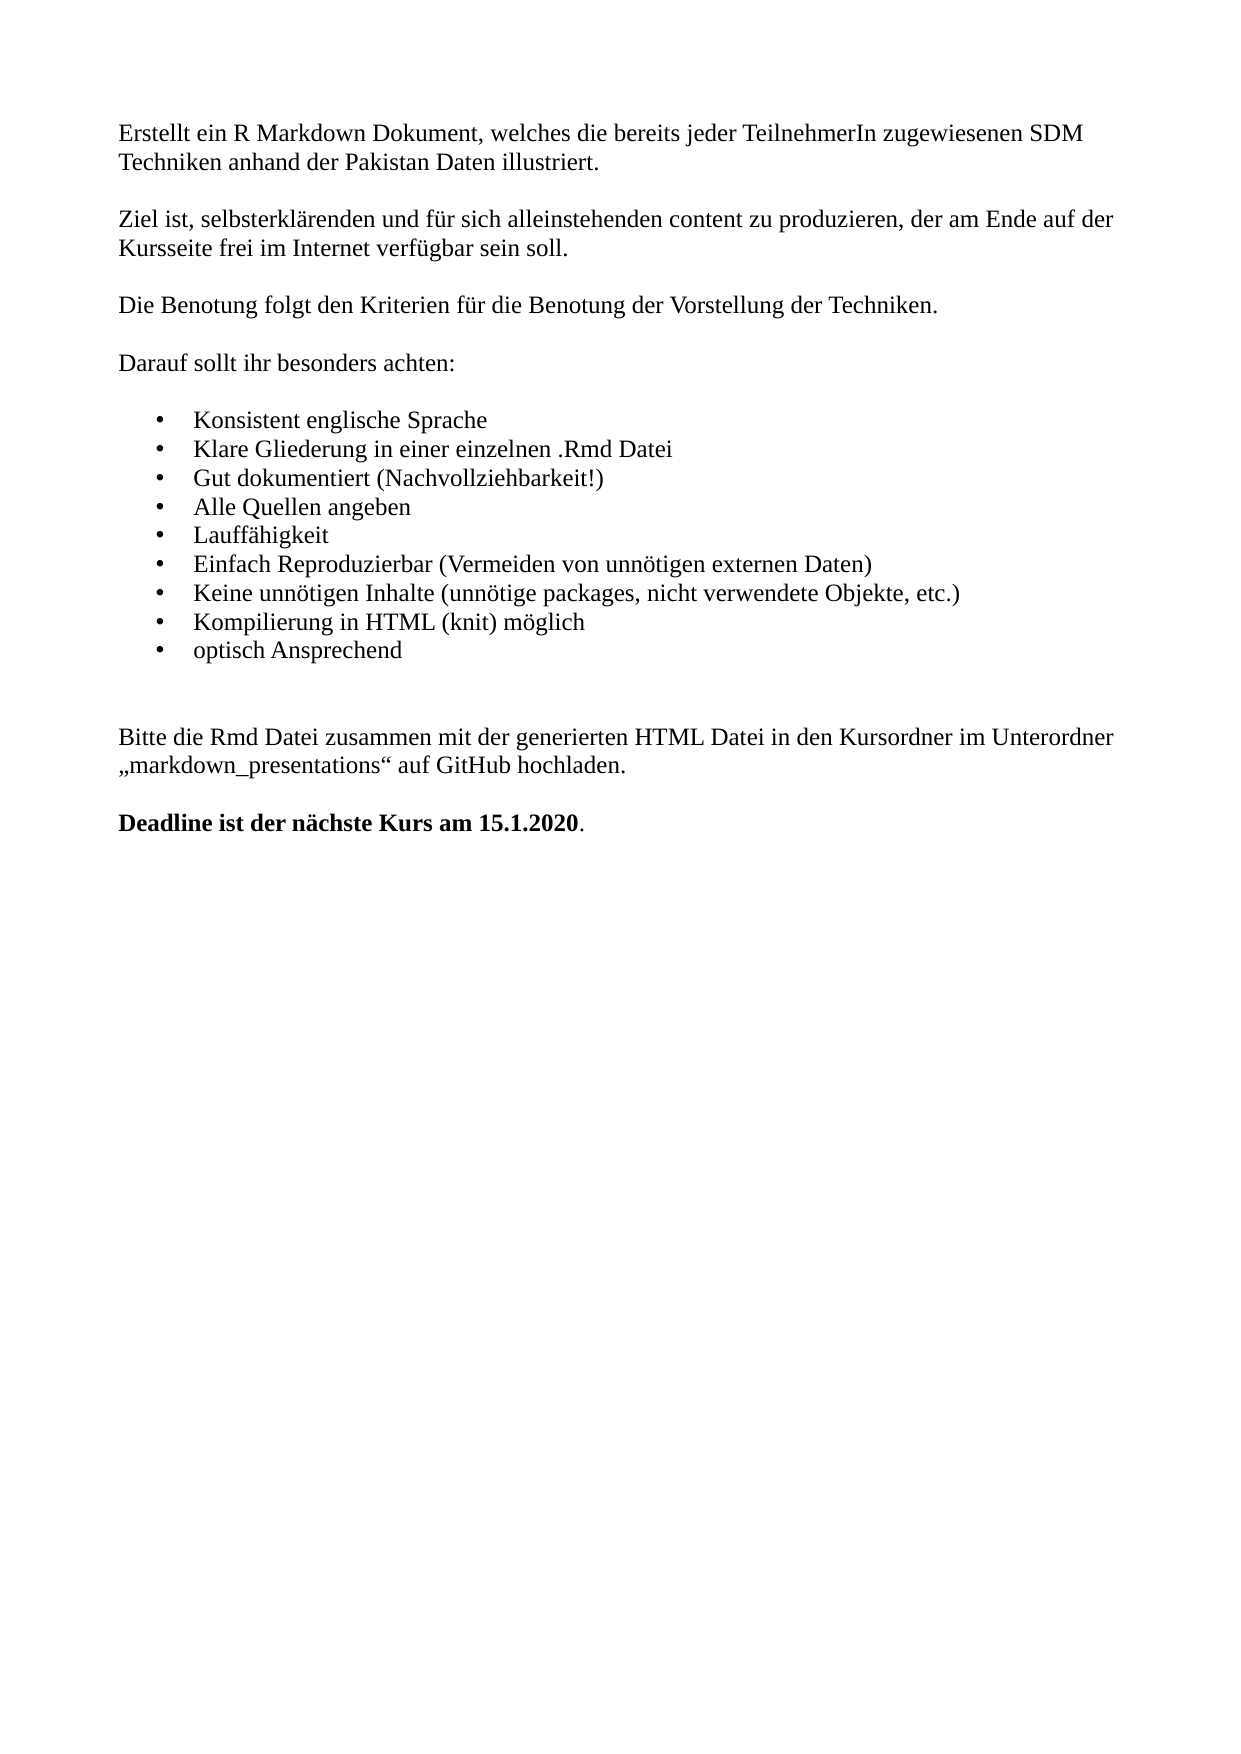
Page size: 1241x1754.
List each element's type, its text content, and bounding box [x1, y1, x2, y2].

text Ziel ist, selbsterklärenden und für sich alleinstehenden content zu produzieren, der am Ende auf der Kursseite frei im Internet verfügbar sein soll. [118, 204, 1122, 262]
list Keine unnötigen Inhalte (unnötige packages, nicht verwendete Objekte, etc.) [156, 578, 1122, 607]
list optisch Ansprechend [156, 636, 1122, 664]
text Deadline ist der nächste Kurs am 15.1.2020. [118, 808, 1122, 837]
list Einfach Reproduzierbar (Vermeiden von unnötigen externen Daten) [156, 549, 1122, 578]
list Gut dokumentiert (Nachvollziehbarkeit!) [156, 463, 1122, 492]
text Bitte die Rmd Datei zusammen mit der generierten HTML Datei in den Kursordner im Unterordner „markdown_presentations“ auf GitHub hochladen. [118, 722, 1122, 779]
list Kompilierung in HTML (knit) möglich [156, 607, 1122, 636]
list Klare Gliederung in einer einzelnen .Rmd Datei [156, 434, 1122, 463]
list Alle Quellen angeben [156, 492, 1122, 521]
text Darauf sollt ihr besonders achten: [118, 348, 1122, 377]
list Konsistent englische Sprache [156, 406, 1122, 434]
list Lauffähigkeit [156, 521, 1122, 549]
text Erstellt ein R Markdown Dokument, welches die bereits jeder TeilnehmerIn zugewiesenen SDM Techniken anhand der Pakistan Daten illustriert. [118, 118, 1122, 176]
text Die Benotung folgt den Kriterien für die Benotung der Vorstellung der Techniken. [118, 291, 1122, 319]
